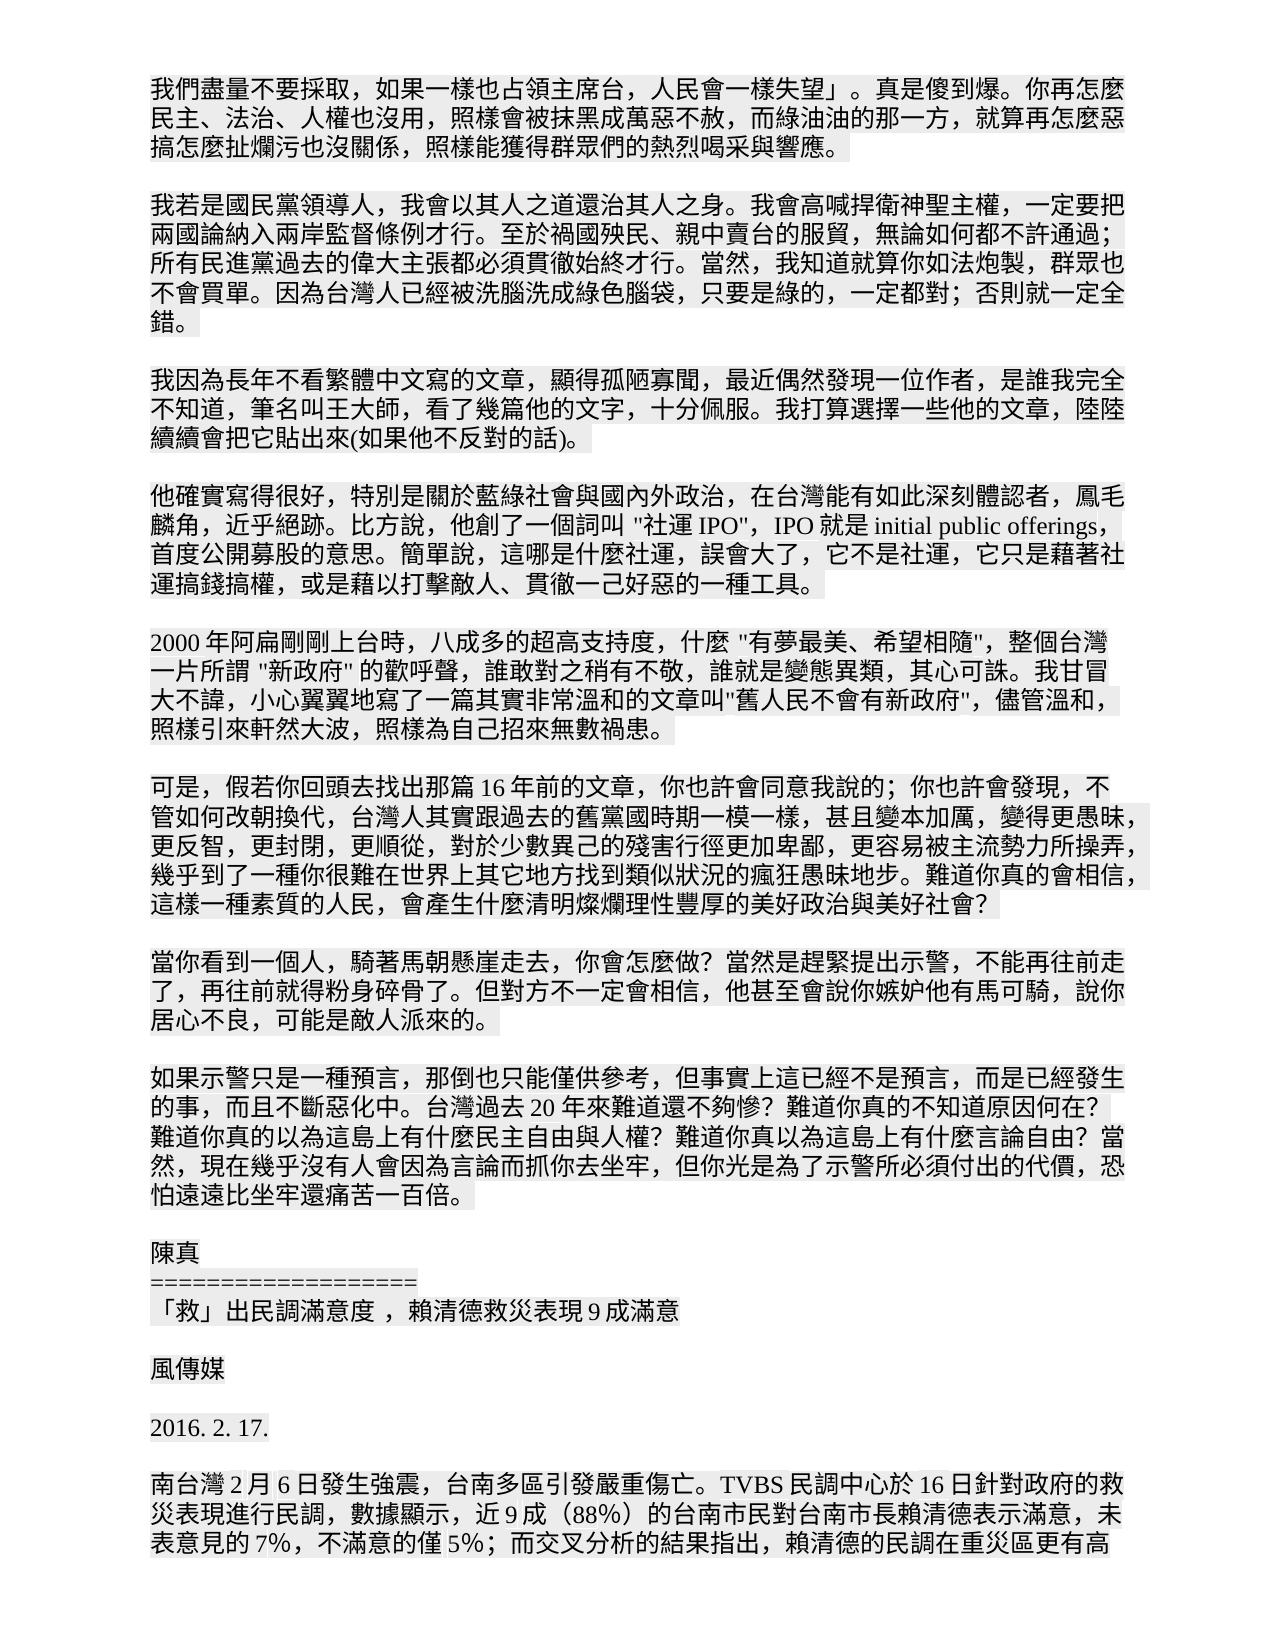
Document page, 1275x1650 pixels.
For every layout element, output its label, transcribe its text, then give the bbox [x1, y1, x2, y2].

text 南部地震，震出許多官商勾結與偷工減料的疑雲。今天，同樣的偷工減料以及官商勾結，如果發生在藍營執政的縣市，你看所謂輿論和群眾會有什麼反應，肯定會像過街老鼠一樣追打、抗議，甚至講成巨奸大惡。但是，發生在綠營的縣市，不管多麼非法、惡劣而離譜，不但絕不會有事，群眾也絕不會有半點動靜，而且綠油油的政客們反而會被疼惜、被呵護、被無限上綱地神化與吹捧，支持度將會再度破表。不信請看底下報導。 不光是一般行政，就連幾年來鬧得驚天動地的那些什麼親中賣台危機，什麼黑箱，什麼碗糕花運動，你看，現在奪權成功了，我敢保證，這一切將不再是問題。 你看，幾個壞到爆、扯濫污扯到爆的無恥綠營政客關起門來，瞬間馬上得出結論(國民黨還得花幾年時間搞幾百場公聽會，綠的倒是完全不用這麼麻煩)，原本絕不可行的親中賣台之服貿也突然不再親中賣台了，原本不是堅持什麼兩國論一定要寫入什麼兩岸監督條例、否則就是親中賣台嗎？原本不是說非得一邊一國才是捍衛什麼神聖主權嗎？現在突然也統統不再神聖不用捍衛了；原本不是說什麼台灣生死存亡的危機、所以大家必須奮起救國嗎？現在國也不用救了，危機也突然消失變成溫馨祥和的轉機了。 同樣一件事，竟然會有完全相反的評價，這就是台灣長年以來的基本現象。同樣的事，二十年來在這島上不斷重演，幾乎所有每件事都是這樣。 如果有人說什麼綠營主張台獨，所以這樣那樣，我倒是想請他舉出實例，告訴我究竟有誰主張台獨。我看不會超過三個。真正的台獨主張者，例如史明，我是尊敬的。但其他人不是台獨，他們純粹就是生意人，台獨或什麼民主人權自由開放等等等，全都只是藉以搞權搞錢的各種商品。 如果有人說什麼綠油油人士重視什麼民主自由與人權，所以這樣那樣，我倒是想請他舉出一個實例；不用多，就舉一個就好，告訴我哪個綠油油人士或什麼親綠學者會在乎什麼民主自由與人權。這些漂亮口號，純粹只是一種藉以謀取私利、藉以攻擊異己的武器與藉口。他們不但不在乎什麼民主自由與人權，而且往往是糟踏民主自由與人權的最大一股邪惡勢力。 至於搖旗吶喊的群眾們，只是一群非常聽話的烏合之眾；聽話到難以想像的地步。你在世界上任何地方恐怕都很難找到這麼缺乏大腦、如此順服的一種人民；主流媒體要他熱血沸騰，他就會馬上熱血沸騰給你看，主流媒體鼓勵他去抗議去包圍去丟東西去翻牆，他就會馬上充滿光榮似地去抗議去包圍去丟東西去翻牆。 主流媒體要他喊出什麼漂亮口號，什麼民主自由與人權，什麼捍衛神聖主權，什麼反黑箱反權貴等等等，他就會像錄音機那樣，不斷重述那樣一些口號，不管那些口號如何違背事實也照喊不誤。可是，面對主子們長年以來罄竹難書的種種齷齪卑劣行徑，乖孫子們不但絕不會抗議，絕不會熱血沸騰，而且甚至還會高喊恩德，大加推崇。 對岸人士往往以為台灣人個個是什麼堅定的台獨份子或民主人士，其實誤會可大了。那只是一種局外人遠遠霧裏看花的粗糙認識。 特別是那些檯面人物，我就算不一定能一竿子打翻所有人，至少可以打翻這艘綠船上99.999%的人；這些人從來都不是什麼台獨人士、人權人士、民主自由人士，他們純粹就是商人，投機客，機會主義者，哪兒有好處，他就往哪兒炒作。 民進黨現在全面掌權了，馬上就高喊什麼團結愛台灣。原本不是推崇各種抗爭嗎？說是民主自由的象徵，即便違法亂紀也能說成偉大非凡。現在突然 "團結" 竟然變成一種美好價值。 國民黨實在很傻，竟也跟著呼應。比方說馬英九，最近宣稱國民黨應該扮演一個凡事基於國民福祇的忠誠反對黨。他說，「我們執政時的反對黨(即民進黨)，有些作為不符合標準，我們盡量不要採取，如果一樣也占領主席台，人民會一樣失望」。真是傻到爆。你再怎麼民主、法治、人權也沒用，照樣會被抹黑成萬惡不赦，而綠油油的那一方，就算再怎麼惡搞怎麼扯爛污也沒關係，照樣能獲得群眾們的熱烈喝采與響應。 我若是國民黨領導人，我會以其人之道還治其人之身。我會高喊捍衛神聖主權，一定要把兩國論納入兩岸監督條例才行。至於禍國殃民、親中賣台的服貿，無論如何都不許通過；所有民進黨過去的偉大主張都必須貫徹始終才行。當然，我知道就算你如法炮製，群眾也不會買單。因為台灣人已經被洗腦洗成綠色腦袋，只要是綠的，一定都對；否則就一定全錯。 我因為長年不看繁體中文寫的文章，顯得孤陋寡聞，最近偶然發現一位作者，是誰我完全不知道，筆名叫王大師，看了幾篇他的文字，十分佩服。我打算選擇一些他的文章，陸陸續續會把它貼出來(如果他不反對的話)。 他確實寫得很好，特別是關於藍綠社會與國內外政治，在台灣能有如此深刻體認者，鳳毛麟角，近乎絕跡。比方說，他創了一個詞叫 "社運IPO"，IPO就是initial public offerings，首度公開募股的意思。簡單說，這哪是什麼社運，誤會大了，它不是社運，它只是藉著社運搞錢搞權，或是藉以打擊敵人、貫徹一己好惡的一種工具。 2000年阿扁剛剛上台時，八成多的超高支持度，什麼 "有夢最美、希望相隨"，整個台灣一片所謂 "新政府" 的歡呼聲，誰敢對之稍有不敬，誰就是變態異類，其心可誅。我甘冒大不諱，小心翼翼地寫了一篇其實非常溫和的文章叫"舊人民不會有新政府"，儘管溫和，照樣引來軒然大波，照樣為自己招來無數禍患。 可是，假若你回頭去找出那篇16年前的文章，你也許會同意我說的；你也許會發現，不管如何改朝換代，台灣人其實跟過去的舊黨國時期一模一樣，甚且變本加厲，變得更愚昧，更反智，更封閉，更順從，對於少數異己的殘害行徑更加卑鄙，更容易被主流勢力所操弄，幾乎到了一種你很難在世界上其它地方找到類似狀況的瘋狂愚昧地步。難道你真的會相信，這樣一種素質的人民，會產生什麼清明燦爛理性豐厚的美好政治與美好社會？ 當你看到一個人，騎著馬朝懸崖走去，你會怎麼做？當然是趕緊提出示警，不能再往前走了，再往前就得粉身碎骨了。但對方不一定會相信，他甚至會說你嫉妒他有馬可騎，說你居心不良，可能是敵人派來的。 如果示警只是一種預言，那倒也只能僅供參考，但事實上這已經不是預言，而是已經發生的事，而且不斷惡化中。台灣過去20 年來難道還不夠慘？難道你真的不知道原因何在？難道你真的以為這島上有什麼民主自由與人權？難道你真以為這島上有什麼言論自由？當然，現在幾乎沒有人會因為言論而抓你去坐牢，但你光是為了示警所必須付出的代價，恐怕遠遠比坐牢還痛苦一百倍。 陳真 =================== 「救」出民調滿意度 ，賴清德救災表現9成滿意 風傳媒 2016. 2. 17. 南台灣2月6日發生強震，台南多區引發嚴重傷亡。TVBS民調中心於16日針對政府的救災表現進行民調，數據顯示，近9成（88％）的台南市民對台南市長賴清德表示滿意，未表意見的7％，不滿意的僅5％；而交叉分析的結果指出，賴清德的民調在重災區更有高漲情況，在永康、仁德、麻豆、佳里區測出高達91％的滿意度。 ======================= 民進黨擬修兩岸監督條例「去兩國論」 陸委會：合憲、務實、可行 風傳媒作者仇佩芬 2016年2月18日 民進黨將《兩岸協議監督條例》列為新會期優先法案，並擬修改原本草案中對台灣與對岸的稱謂，「要回到中華民國憲政體制上」。民進黨立院黨團總召柯建銘18日下午受訪肯定表示，「以後不會有那個（兩國論）的問題」。 陸委會對民進黨此一調整隨即表達肯定之意。陸委會發言人楊家駿18日在例行記者會上表示，民進黨的作法是「合憲、務實、可行的處理方式」，當然對兩岸關係長期穩定發展有其穩定力量。 這項被外界視為「去兩國論」的調整，下午再次得到柯建銘的證實。他在研習會議後受訪以十分肯定的語氣說，「以後不會有那個（兩國論）問題」。 ======================= 綠版兩岸監督條例 回歸憲政體制 名稱不用台灣、中國 去兩國論 2016年02月19日 記者蔡浩祥／台北報導 綠版兩岸監督條例 去兩國論 2014年4月6日，太陽花學運期間，立法院外懸掛《兩岸協議監督條例》相關布條。（本報系資料照片） 民進黨立院黨團總召柯建銘18日說，《兩岸協議監督條例》名稱不用台灣與中國。（記者蔡浩祥攝） 民進黨將在《兩岸協議監督條例》拿掉「兩國論」版本，向中國大陸伸出橄欖枝。 民進黨立法院黨團總召柯建銘18日受訪指出，新會期黨團版監督條例將回歸中華民國憲政體制，名稱上不會再用台灣、中國，內容上也不會再有「兩國論」的問題。 ======================= 馬英九：忠誠的在野黨 不為反對而反對 2016年02月19日 記者盧素梅／台北報導 馬英九表示，國民黨要當一個忠誠的反對黨，最起碼行動都應該為了國民福祉，不是為了反對而反對。馬英九說：「我們執政時的反對黨，有些作為不符合標準，我們盡量不要採取，如果一樣也占領主席台，人民會一樣失望」。 [150, 75, 1125, 1558]
